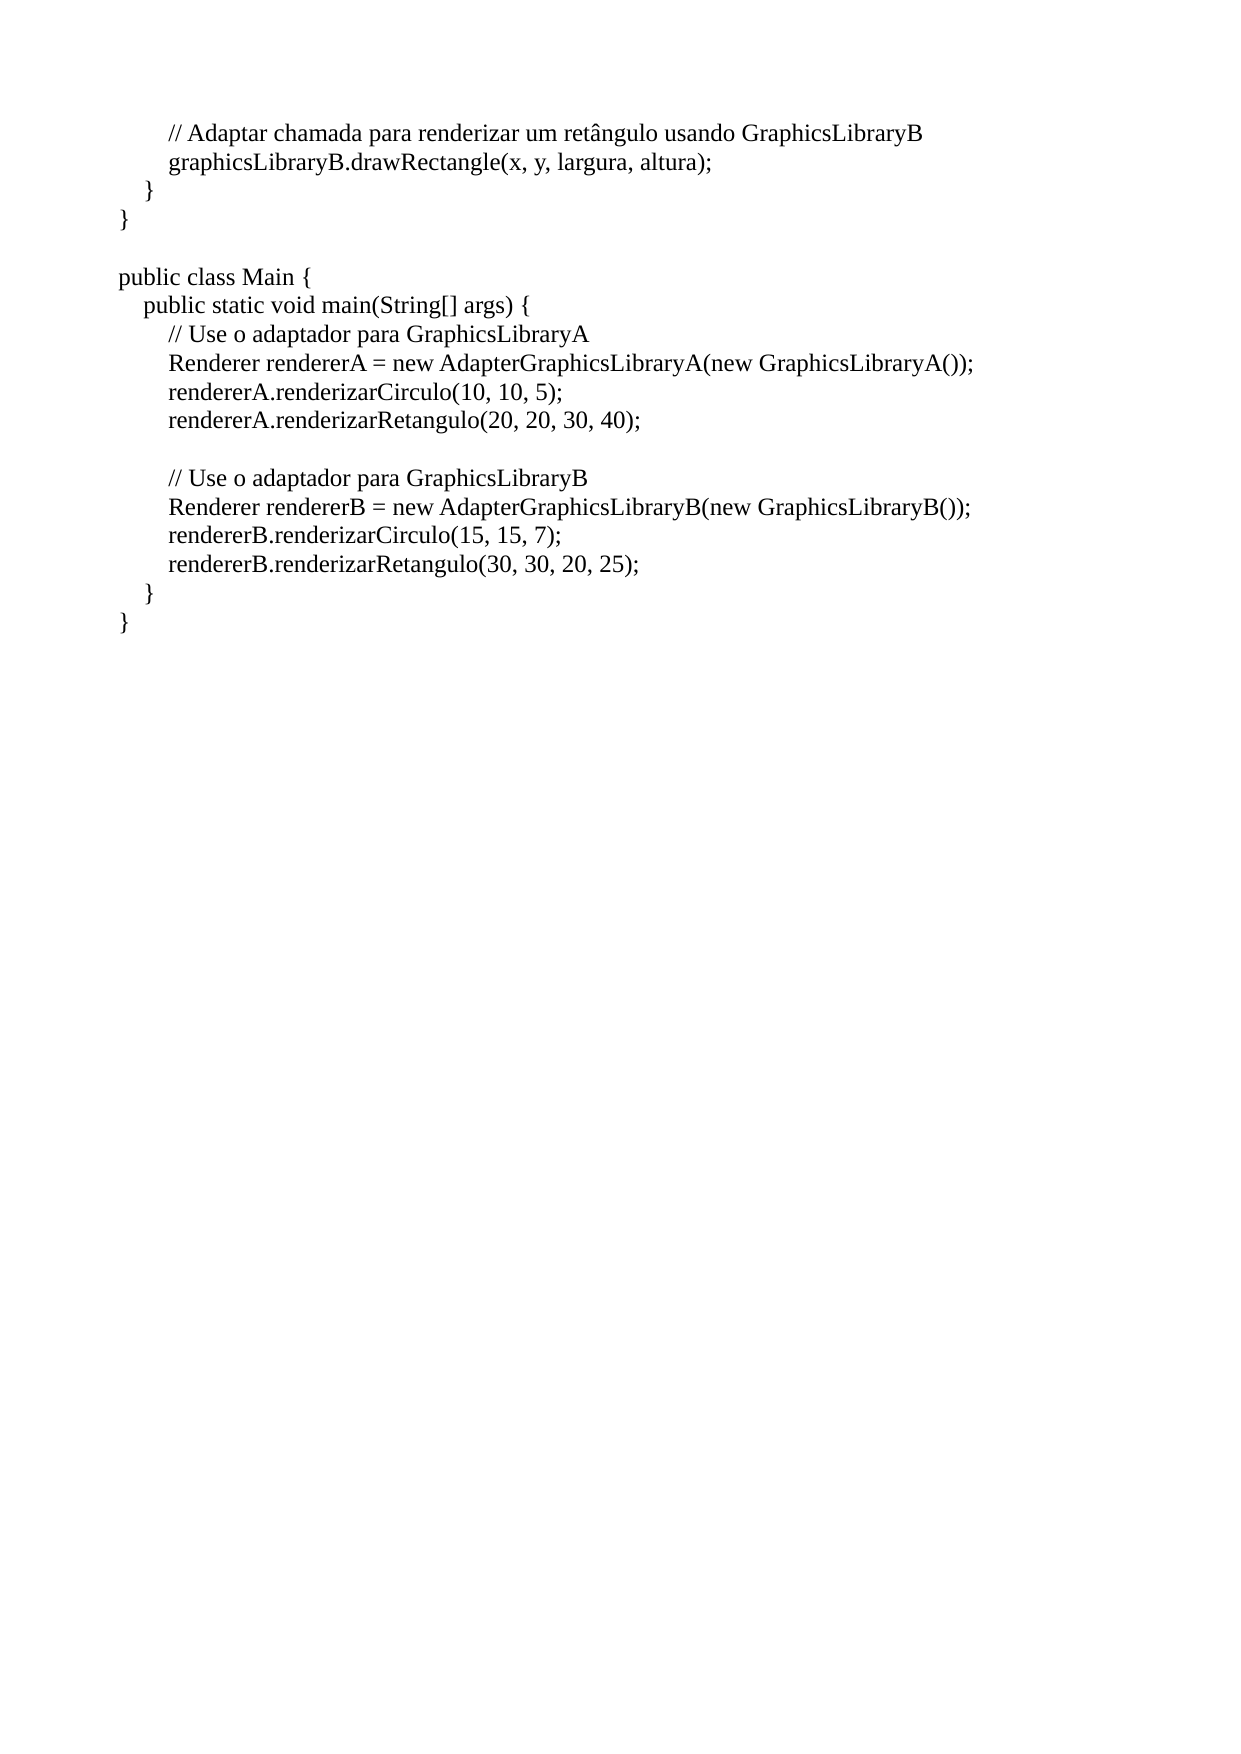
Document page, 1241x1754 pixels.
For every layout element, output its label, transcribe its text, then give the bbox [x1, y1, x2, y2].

text rendererA.renderizarRetangulo(20, 20, 30, 40); [118, 406, 1122, 434]
text // Use o adaptador para GraphicsLibraryB [118, 463, 1122, 492]
text // Use o adaptador para GraphicsLibraryA [118, 319, 1122, 348]
text // Adaptar chamada para renderizar um retângulo usando GraphicsLibraryB [118, 118, 1122, 147]
text public static void main(String[] args) { [118, 291, 1122, 319]
text public class Main { [118, 262, 1122, 291]
text Renderer rendererB = new AdapterGraphicsLibraryB(new GraphicsLibraryB()); [118, 492, 1122, 521]
text } [118, 607, 1122, 636]
text Renderer rendererA = new AdapterGraphicsLibraryA(new GraphicsLibraryA()); [118, 348, 1122, 377]
text rendererA.renderizarCirculo(10, 10, 5); [118, 377, 1122, 406]
text rendererB.renderizarCirculo(15, 15, 7); [118, 521, 1122, 549]
text graphicsLibraryB.drawRectangle(x, y, largura, altura); [118, 147, 1122, 176]
text rendererB.renderizarRetangulo(30, 30, 20, 25); [118, 549, 1122, 578]
text } [118, 578, 1122, 607]
text } [118, 176, 1122, 204]
text } [118, 204, 1122, 233]
